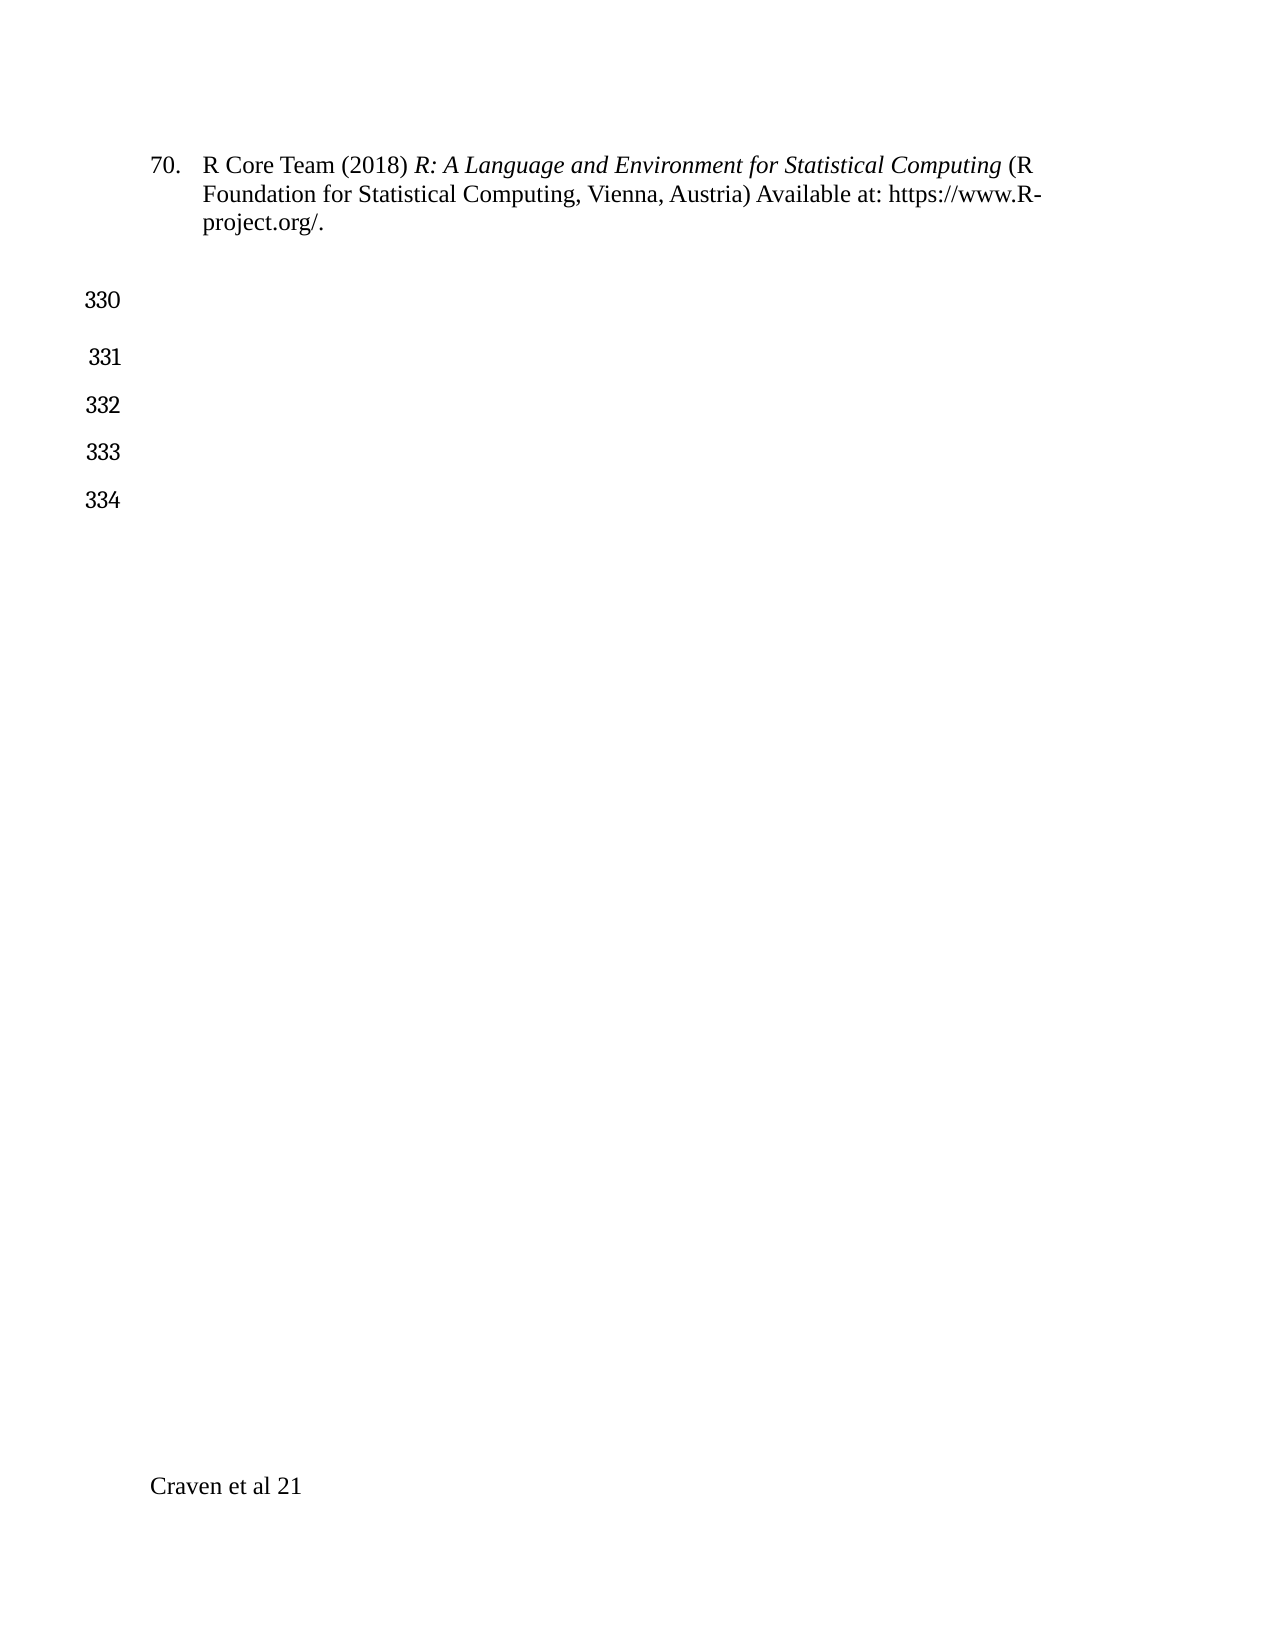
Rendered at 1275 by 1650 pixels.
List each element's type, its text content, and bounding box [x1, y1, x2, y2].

text 70. R Core Team (2018) R: A Language and Environment for Statistical Computing (R Foundation for Statistical Computing, Vienna, Austria) Available at: https://www.R-project.org/. [150, 150, 1125, 236]
